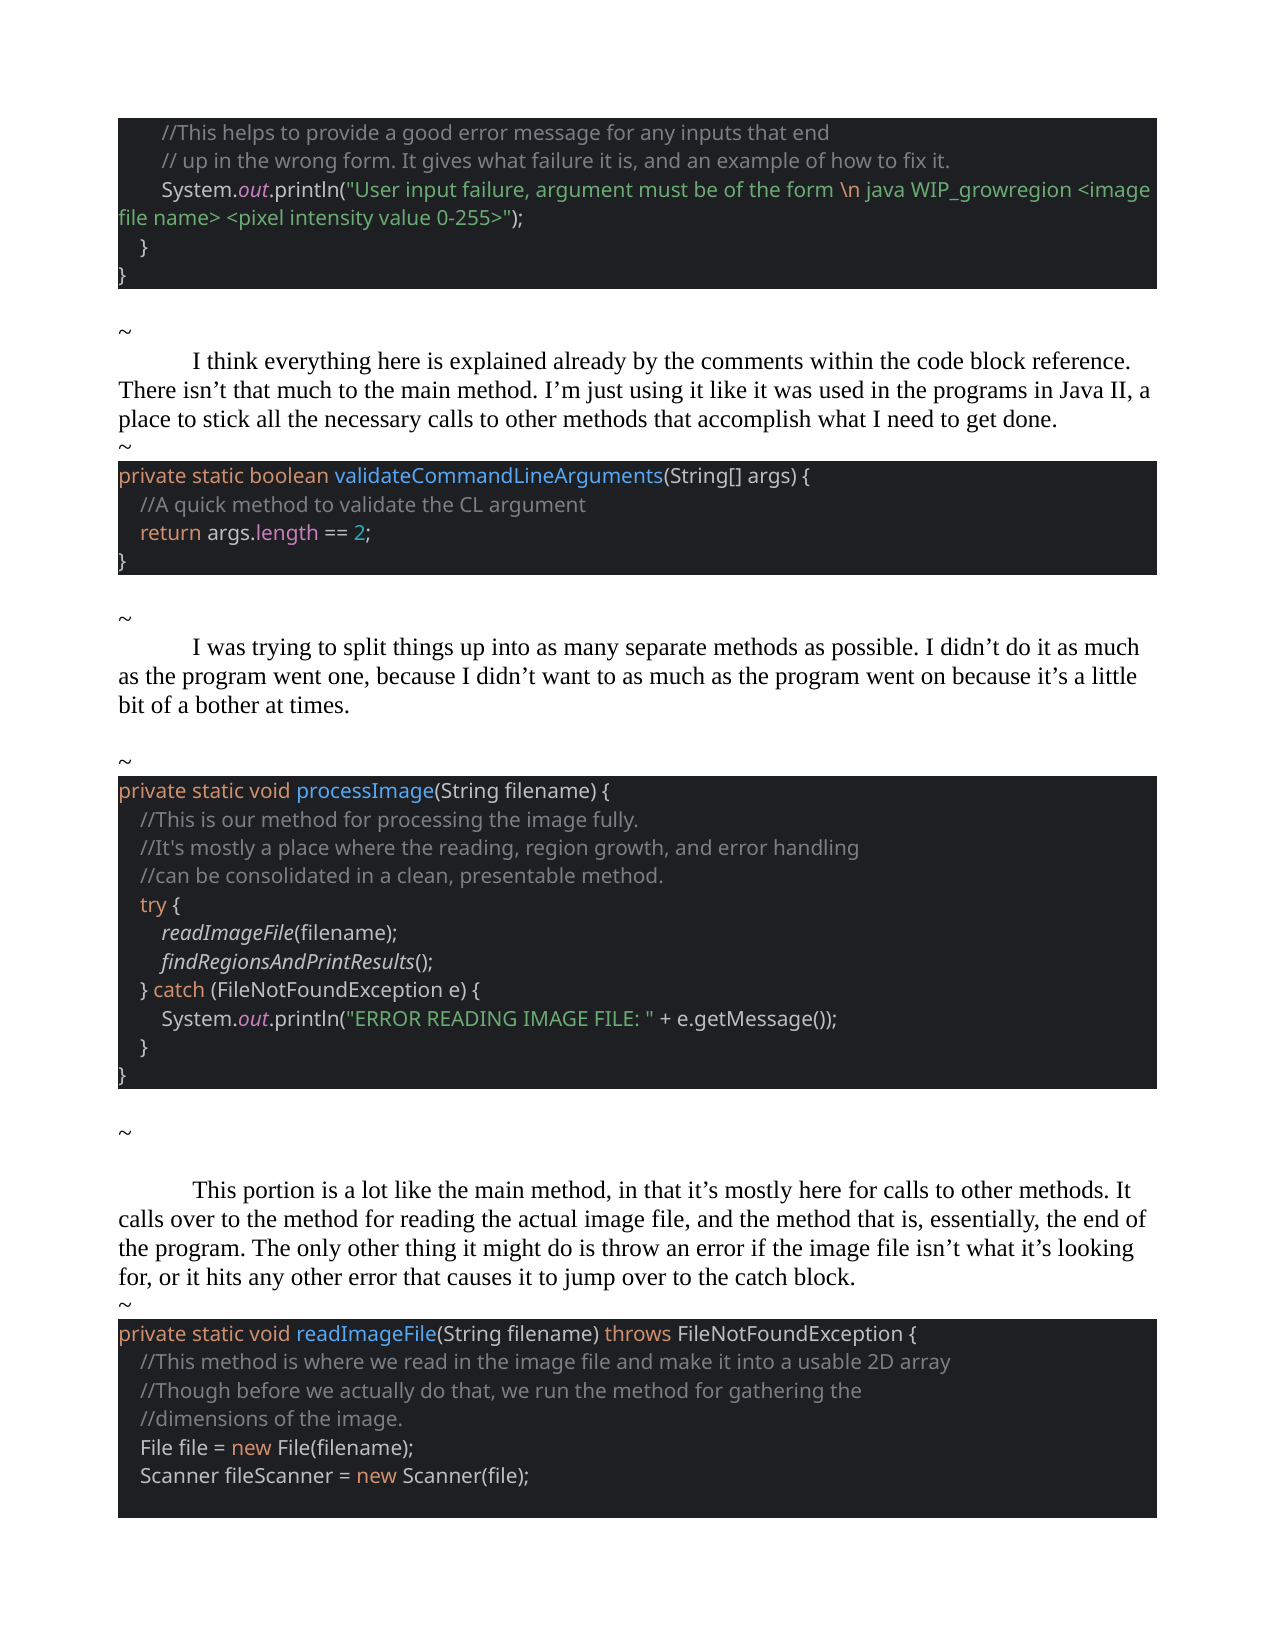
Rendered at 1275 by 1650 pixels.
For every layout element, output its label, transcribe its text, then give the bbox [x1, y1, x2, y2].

text ~ [118, 432, 1157, 461]
text private static void processImage(String filename) { //This is our method for processing the image fully. //It's mostly a place where the reading, region growth, and error handling //can be consolidated in a clean, presentable method. try { readImageFile(filename); findRegionsAndPrintResults(); } catch (FileNotFoundException e) { System.out.println("ERROR READING IMAGE FILE: " + e.getMessage()); } } [118, 776, 1157, 1089]
text I think everything here is explained already by the comments within the code block reference. There isn’t that much to the main method. I’m just using it like it was used in the programs in Java II, a place to stick all the necessary calls to other methods that accomplish what I need to get done. [118, 346, 1157, 432]
text ~ [118, 1118, 1157, 1147]
text ~ [118, 604, 1157, 632]
text ~ [118, 1290, 1157, 1319]
text ~ [118, 747, 1157, 776]
text private static void readImageFile(String filename) throws FileNotFoundException { //This method is where we read in the image file and make it into a usable 2D array //Though before we actually do that, we run the method for gathering the //dimensions of the image. File file = new File(filename); Scanner fileScanner = new Scanner(file); [118, 1319, 1157, 1518]
text This portion is a lot like the main method, in that it’s mostly here for calls to other methods. It calls over to the method for reading the actual image file, and the method that is, essentially, the end of the program. The only other thing it might do is throw an error if the image file isn’t what it’s looking for, or it hits any other error that causes it to jump over to the catch block. [118, 1175, 1157, 1290]
text ~ [118, 317, 1157, 346]
text //This helps to provide a good error message for any inputs that end // up in the wrong form. It gives what failure it is, and an example of how to fix it. System.out.println("User input failure, argument must be of the form \n java WIP_growregion <image file name> <pixel intensity value 0-255>"); } } [118, 118, 1157, 289]
text private static boolean validateCommandLineArguments(String[] args) { //A quick method to validate the CL argument return args.length == 2; } [118, 461, 1157, 575]
text I was trying to split things up into as many separate methods as possible. I didn’t do it as much as the program went one, because I didn’t want to as much as the program went on because it’s a little bit of a bother at times. [118, 632, 1157, 719]
